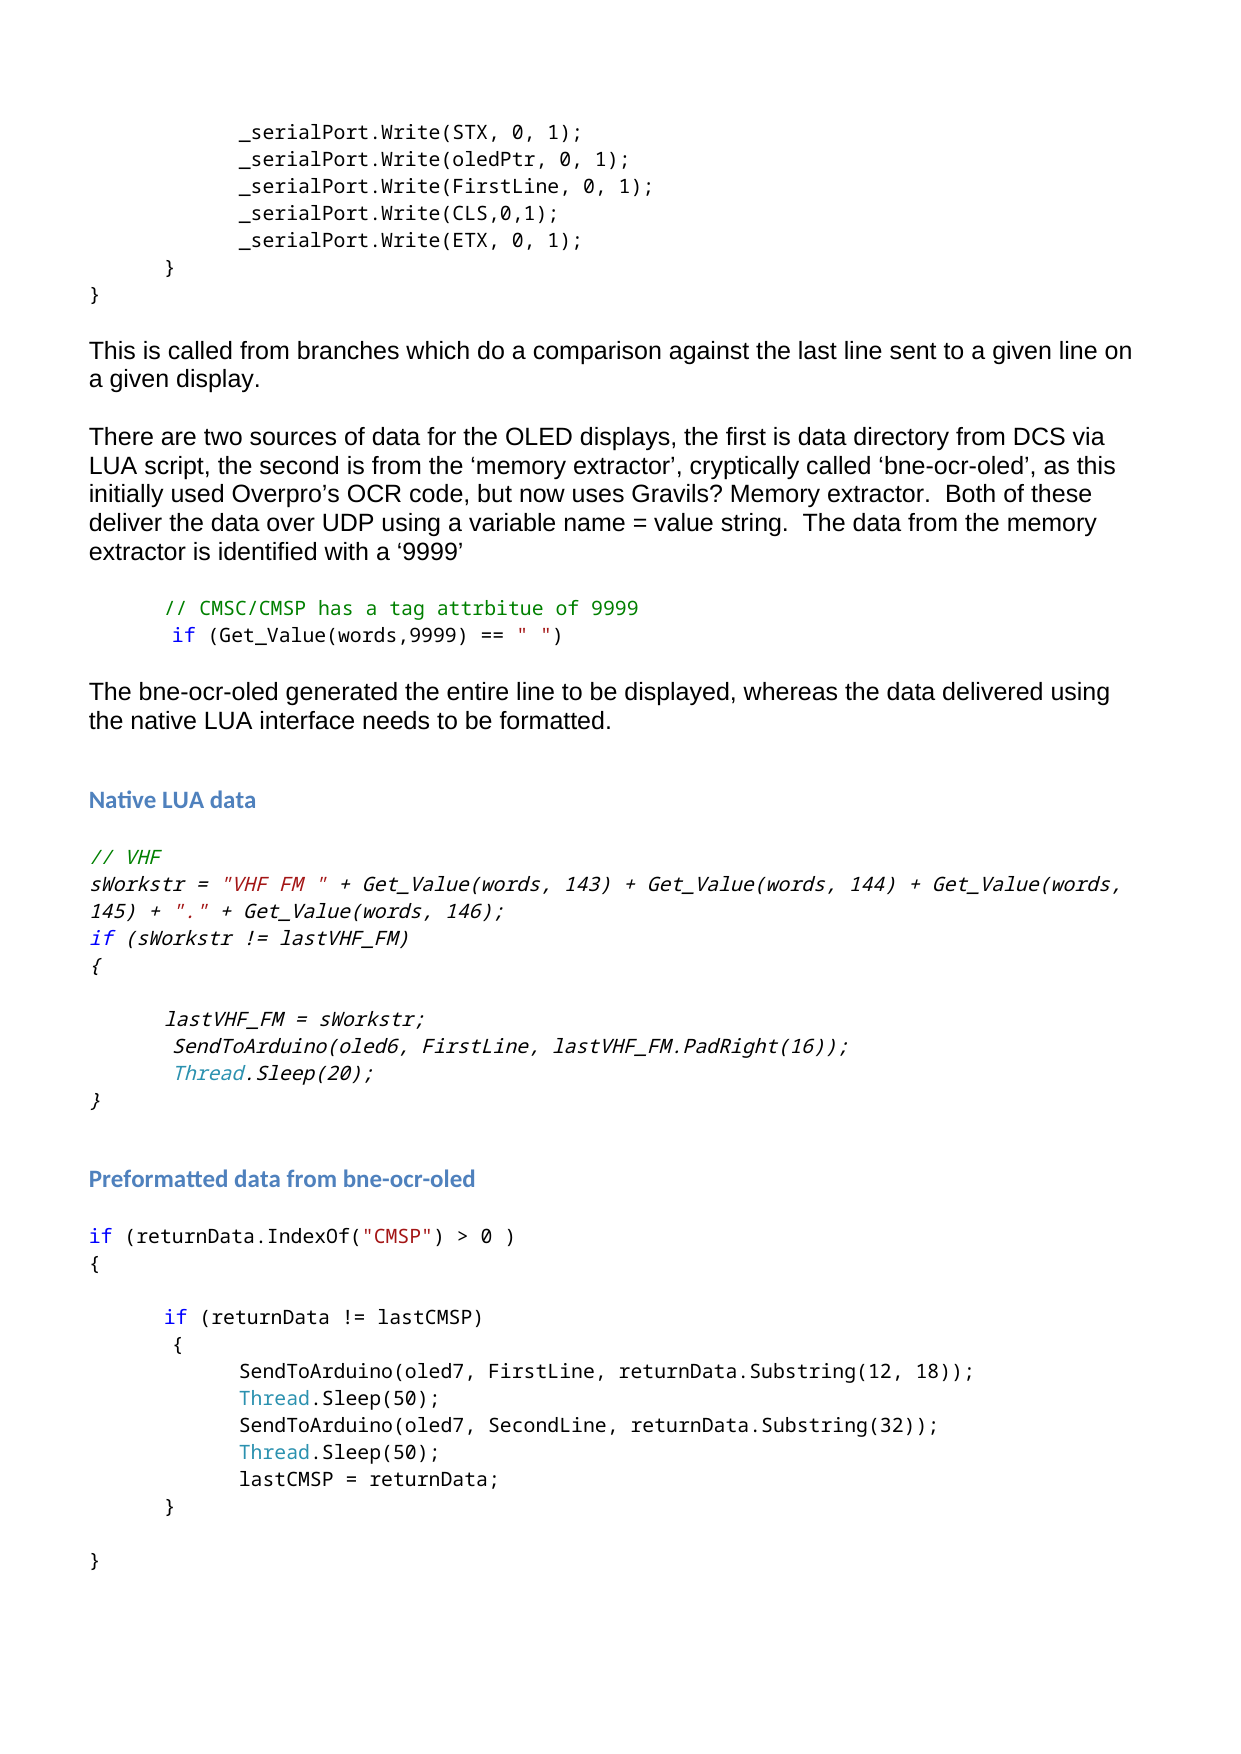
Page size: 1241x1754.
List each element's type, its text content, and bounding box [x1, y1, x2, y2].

text } [88, 1546, 1152, 1573]
text } [88, 1492, 1152, 1519]
text lastCMSP = returnData; [88, 1465, 1152, 1492]
text Thread.Sleep(50); [88, 1438, 1152, 1465]
text SendToArduino(oled7, SecondLine, returnData.Substring(32)); [88, 1411, 1152, 1438]
text There are two sources of data for the OLED displays, the first is data directory from DCS via LUA script, the second is from the ‘memory extractor’, cryptically called ‘bne-ocr-oled’, as this initially used Overpro’s OCR code, but now uses Gravils? Memory extractor. Both of these deliver the data over UDP using a variable name = value string. The data from the memory extractor is identified with a ‘9999’ [88, 422, 1152, 566]
text _serialPort.Write(CLS,0,1); [163, 199, 1152, 226]
text _serialPort.Write(FirstLine, 0, 1); [163, 172, 1152, 199]
text if (returnData.IndexOf("CMSP") > 0 ) [88, 1222, 1152, 1249]
text Thread.Sleep(20); [88, 1059, 1152, 1086]
text _serialPort.Write(ETX, 0, 1); [163, 226, 1152, 253]
text } [88, 1086, 1152, 1113]
text SendToArduino(oled6, FirstLine, lastVHF_FM.PadRight(16)); [88, 1032, 1152, 1059]
text _serialPort.Write(STX, 0, 1); [163, 118, 1152, 145]
text } [88, 280, 1152, 307]
subtitle Native LUA data [88, 784, 1152, 815]
text This is called from branches which do a comparison against the last line sent to a given line on a given display. [88, 336, 1152, 393]
text sWorkstr = "VHF FM " + Get_Value(words, 143) + Get_Value(words, 144) + Get_Value(words, 145) + "." + Get_Value(words, 146); [88, 871, 1152, 924]
text Thread.Sleep(50); [88, 1384, 1152, 1411]
text { [88, 1330, 1152, 1357]
text SendToArduino(oled7, FirstLine, returnData.Substring(12, 18)); [88, 1357, 1152, 1384]
text // VHF [88, 843, 1152, 871]
text _serialPort.Write(oledPtr, 0, 1); [163, 145, 1152, 172]
text lastVHF_FM = sWorkstr; [88, 1005, 1152, 1032]
text { [88, 1249, 1152, 1276]
text } [88, 253, 1152, 280]
text // CMSC/CMSP has a tag attrbitue of 9999 [88, 594, 1152, 621]
text if (sWorkstr != lastVHF_FM) [88, 924, 1152, 951]
text if (returnData != lastCMSP) [88, 1303, 1152, 1330]
subtitle Preformatted data from bne-ocr-oled [88, 1163, 1152, 1193]
text if (Get_Value(words,9999) == " ") [88, 621, 1152, 648]
text The bne-ocr-oled generated the entire line to be displayed, whereas the data delivered using the native LUA interface needs to be formatted. [88, 677, 1152, 735]
text { [88, 951, 1152, 978]
